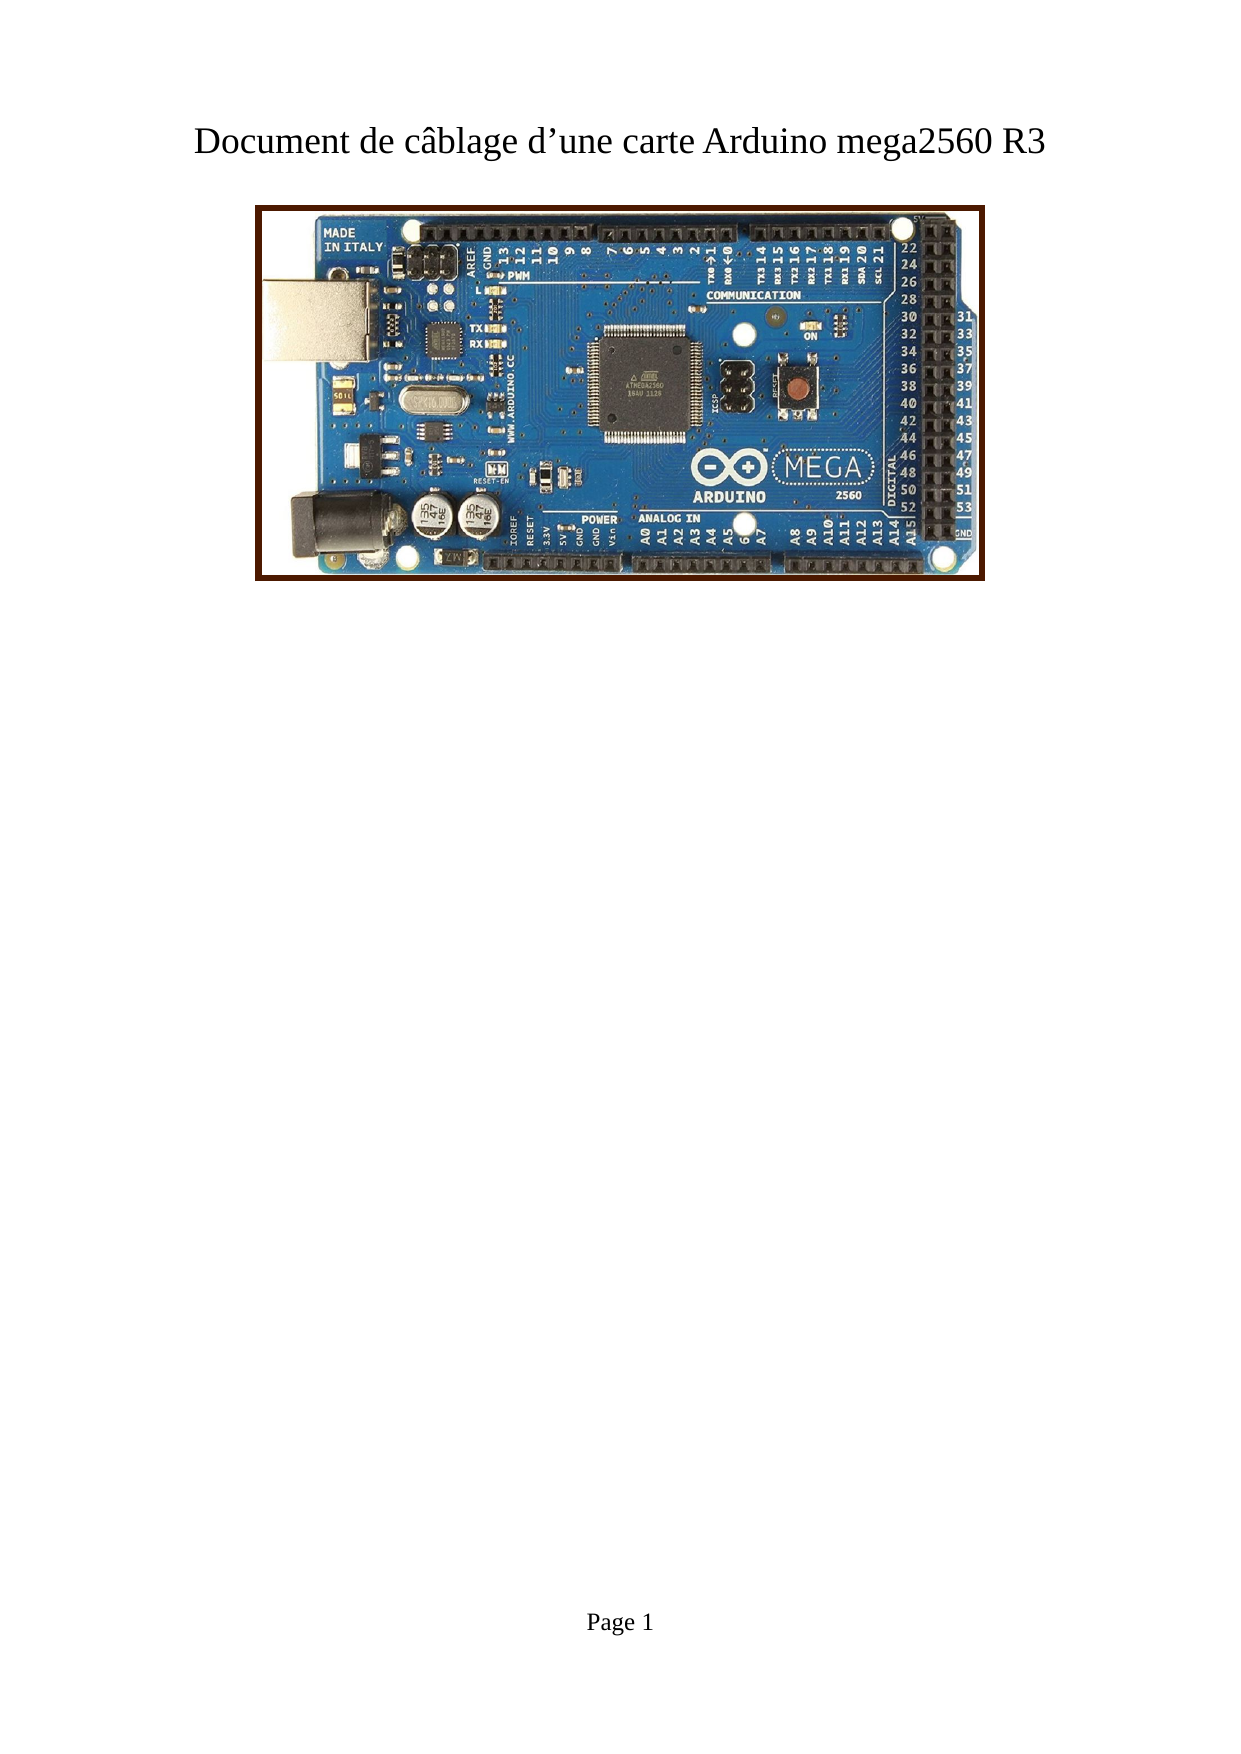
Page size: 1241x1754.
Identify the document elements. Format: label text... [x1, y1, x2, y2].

picture [262, 211, 979, 575]
text Document de câblage d’une carte Arduino mega2560 R3 [118, 118, 1122, 161]
